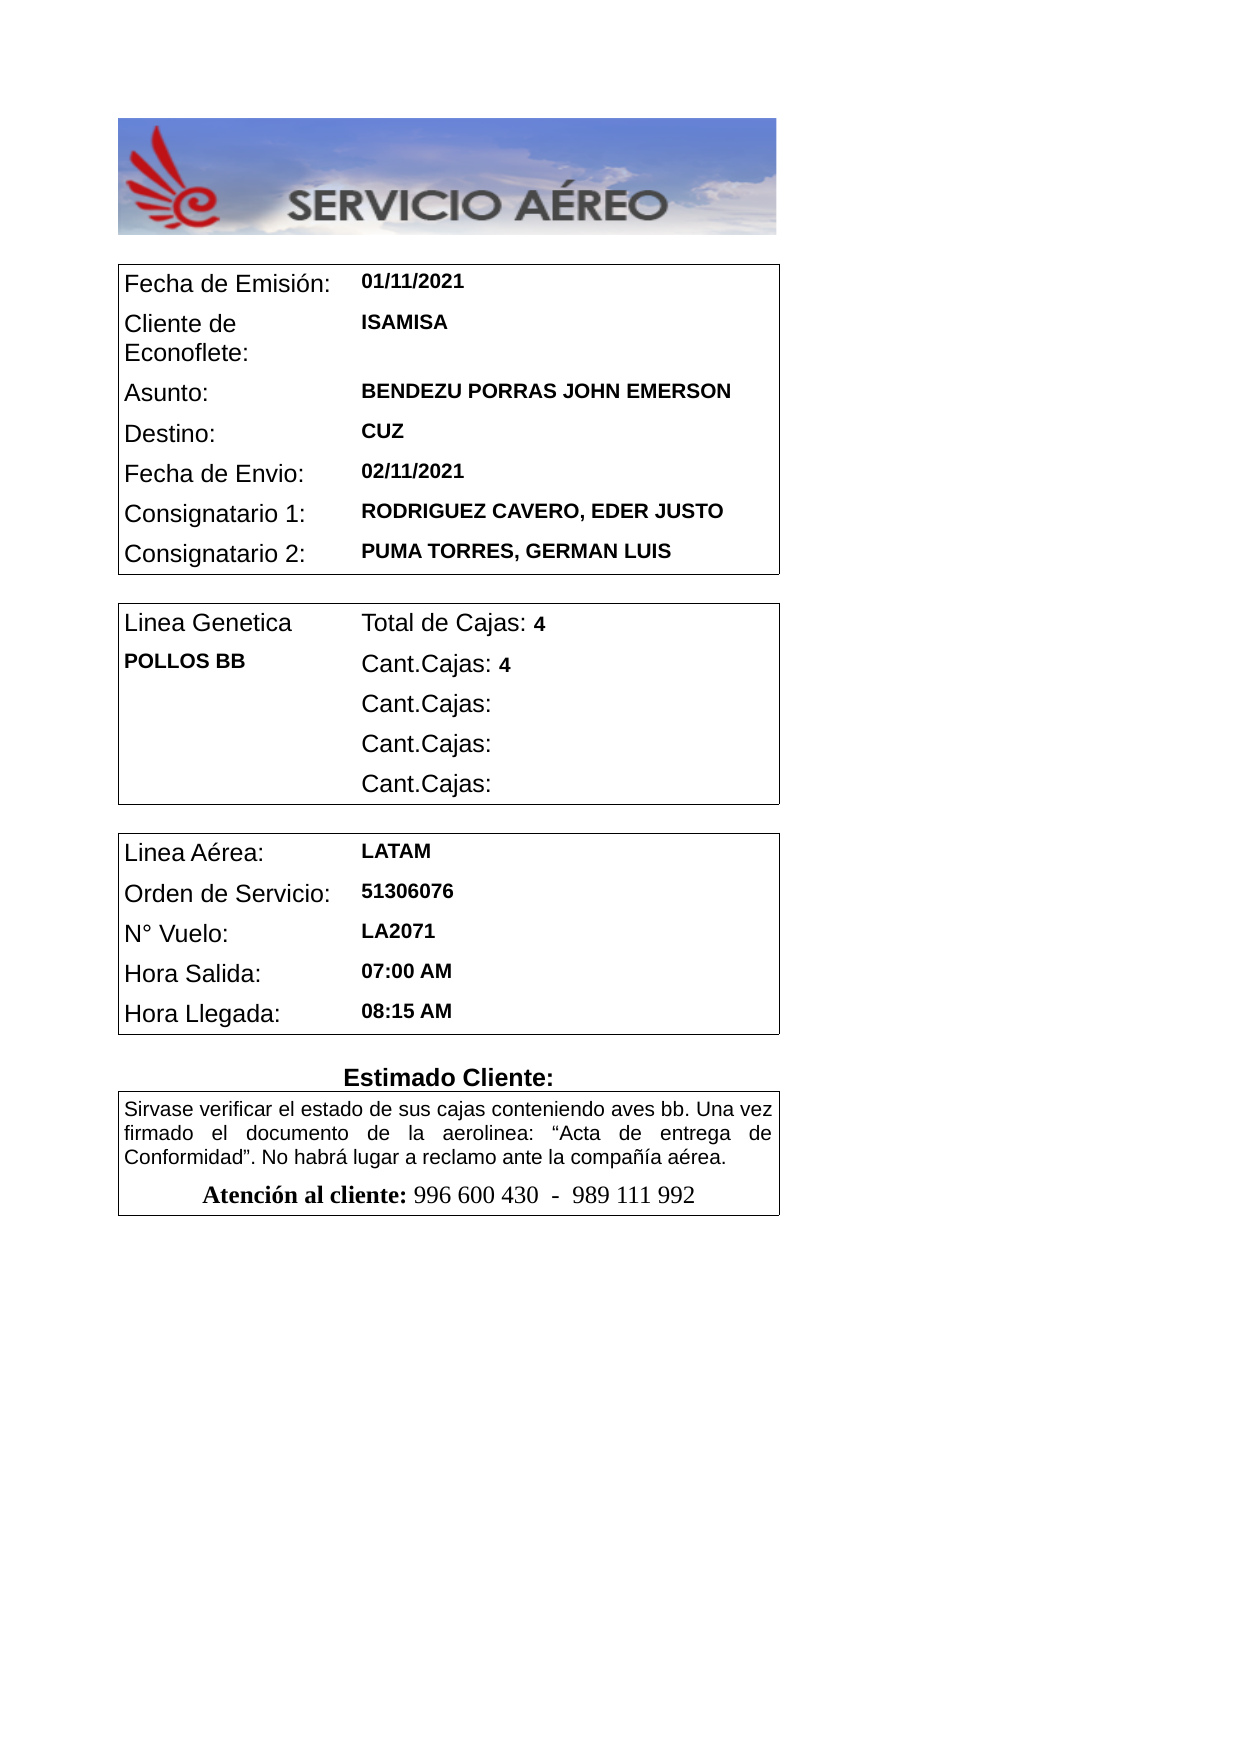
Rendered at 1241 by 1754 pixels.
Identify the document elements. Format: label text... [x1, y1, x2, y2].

table_cell [118, 805, 356, 833]
table_cell [119, 764, 356, 804]
table_cell Consignatario 1: [119, 493, 356, 533]
table_cell Asunto: [119, 373, 356, 413]
table_cell ISAMISA [356, 304, 779, 373]
table_cell Cant.Cajas: [356, 723, 779, 763]
table_cell Hora Llegada: [119, 994, 356, 1034]
table_cell Consignatario 2: [119, 534, 356, 574]
table_cell LA2071 [356, 913, 779, 953]
table_cell Linea Aérea: [119, 834, 356, 873]
table_cell 08:15 AM [356, 994, 779, 1034]
table_cell PUMA TORRES, GERMAN LUIS [356, 534, 779, 574]
table_cell Cant.Cajas: [356, 764, 779, 804]
table_cell Cliente de Econoflete: [119, 304, 356, 373]
table_cell Cant.Cajas: [356, 683, 779, 723]
table_cell Destino: [119, 413, 356, 453]
table_cell [118, 575, 356, 603]
table_cell [119, 723, 356, 763]
table_cell [119, 683, 356, 723]
picture [118, 118, 777, 235]
table_header 01/11/2021 [356, 265, 779, 304]
table_cell 07:00 AM [356, 953, 779, 993]
table_header Fecha de Emisión: [119, 265, 356, 304]
table_cell LATAM [356, 834, 779, 873]
table_cell Orden de Servicio: [119, 873, 356, 913]
table_cell Sirvase verificar el estado de sus cajas conteniendo aves bb. Una vez firmado el documento de la aerolinea: “Acta de entrega de Conformidad”. No habrá lugar a reclamo ante la compañía aérea. [119, 1092, 779, 1175]
table_cell [356, 575, 779, 603]
table_cell Linea Genetica [119, 604, 356, 643]
table_cell BENDEZU PORRAS JOHN EMERSON [356, 373, 779, 413]
table_cell Estimado Cliente: [118, 1035, 779, 1091]
table_cell 51306076 [356, 873, 779, 913]
table_cell Total de Cajas: 4 [356, 604, 779, 643]
table_cell Hora Salida: [119, 953, 356, 993]
table_cell [356, 805, 779, 833]
table_cell POLLOS BB [119, 643, 356, 683]
table_cell N° Vuelo: [119, 913, 356, 953]
table_cell CUZ [356, 413, 779, 453]
table_cell RODRIGUEZ CAVERO, EDER JUSTO [356, 493, 779, 533]
table_cell Atención al cliente: 996 600 430 - 989 111 992 [119, 1175, 779, 1215]
table_cell Cant.Cajas: 4 [356, 643, 779, 683]
table_cell 02/11/2021 [356, 453, 779, 493]
table_cell Fecha de Envio: [119, 453, 356, 493]
